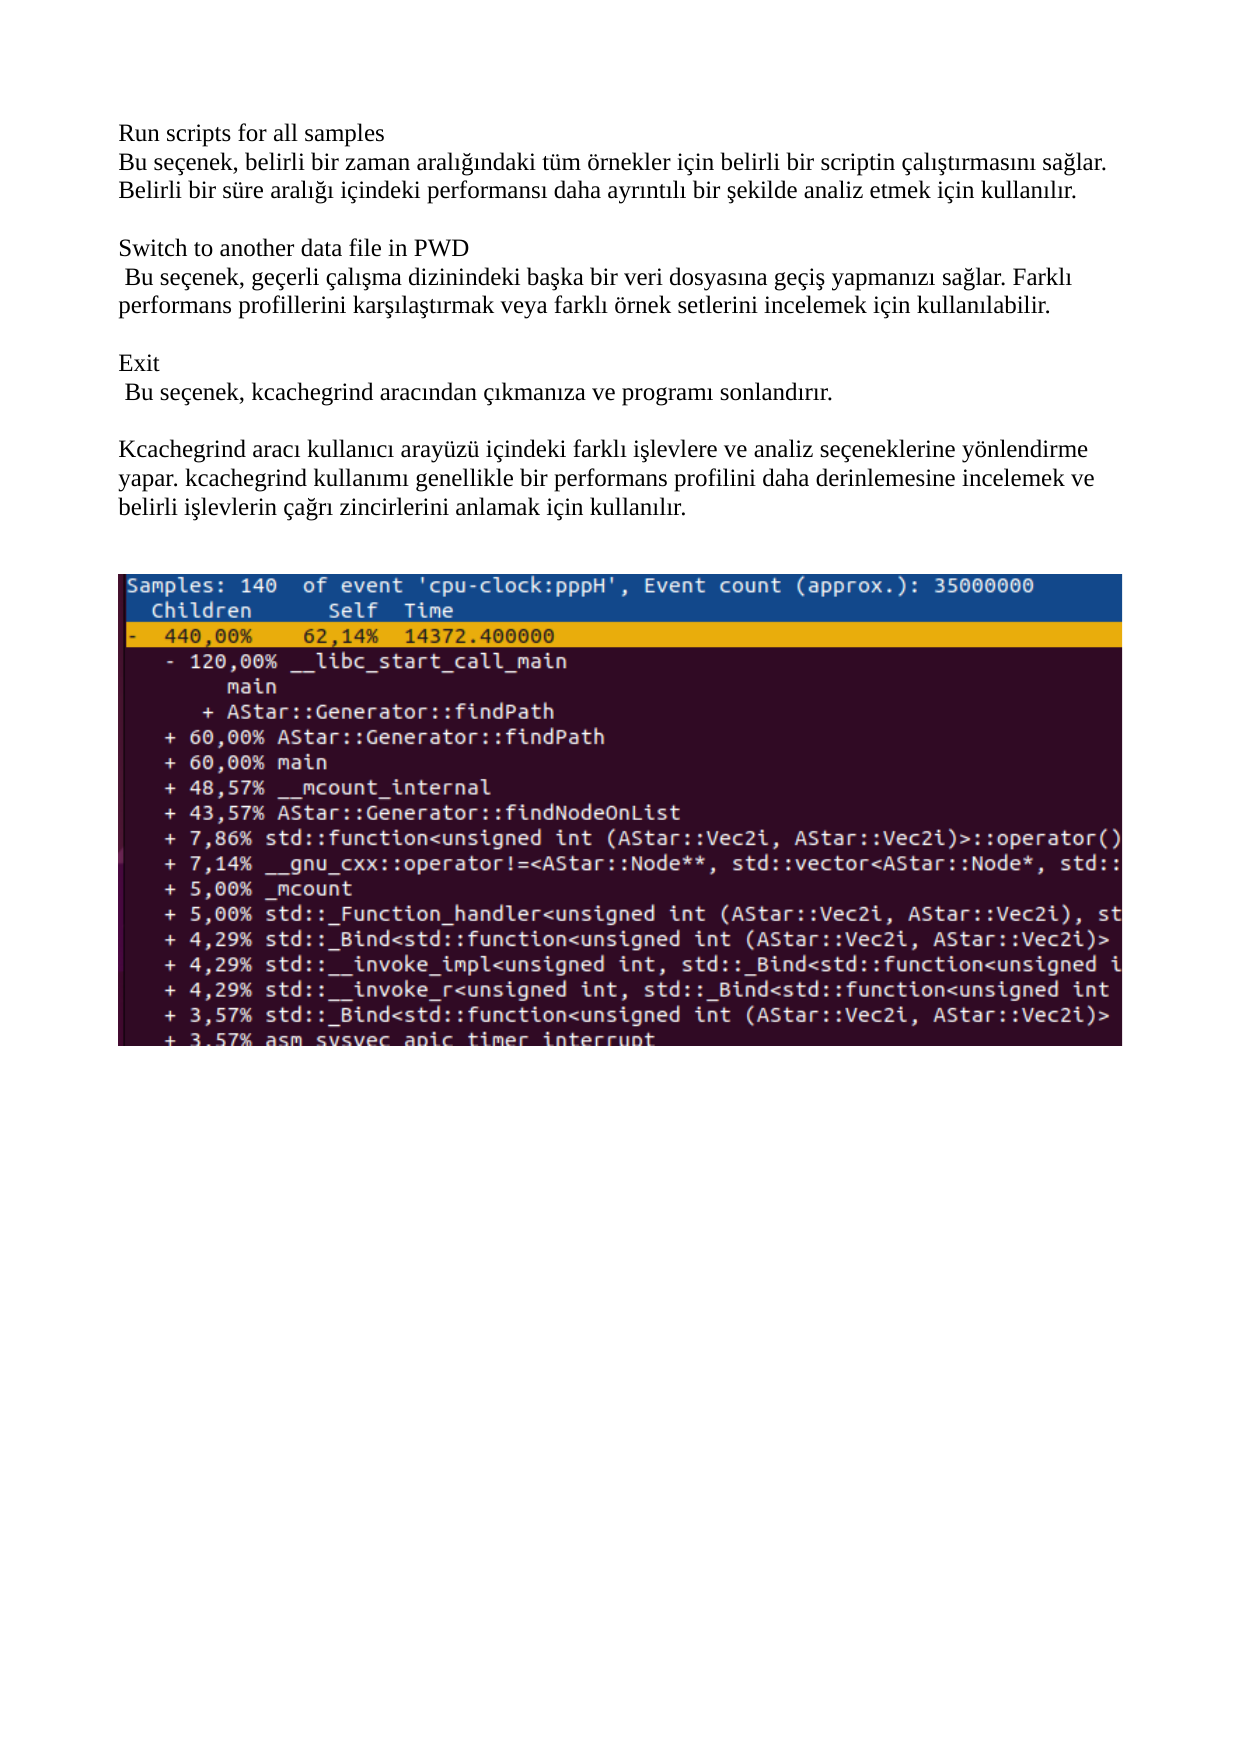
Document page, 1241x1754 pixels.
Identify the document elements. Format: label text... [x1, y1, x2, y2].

text Bu seçenek, geçerli çalışma dizinindeki başka bir veri dosyasına geçiş yapmanızı sağlar. Farklı performans profillerini karşılaştırmak veya farklı örnek setlerini incelemek için kullanılabilir. [118, 262, 1122, 319]
picture [118, 574, 1123, 1046]
text Bu seçenek, kcachegrind aracından çıkmanıza ve programı sonlandırır. [118, 377, 1122, 406]
text Run scripts for all samples [118, 118, 1122, 147]
text Switch to another data file in PWD [118, 233, 1122, 262]
text Bu seçenek, belirli bir zaman aralığındaki tüm örnekler için belirli bir scriptin çalıştırmasını sağlar. Belirli bir süre aralığı içindeki performansı daha ayrıntılı bir şekilde analiz etmek için kullanılır. [118, 147, 1122, 204]
text Exit [118, 348, 1122, 377]
text Kcachegrind aracı kullanıcı arayüzü içindeki farklı işlevlere ve analiz seçeneklerine yönlendirme yapar. kcachegrind kullanımı genellikle bir performans profilini daha derinlemesine incelemek ve belirli işlevlerin çağrı zincirlerini anlamak için kullanılır. [118, 434, 1122, 521]
